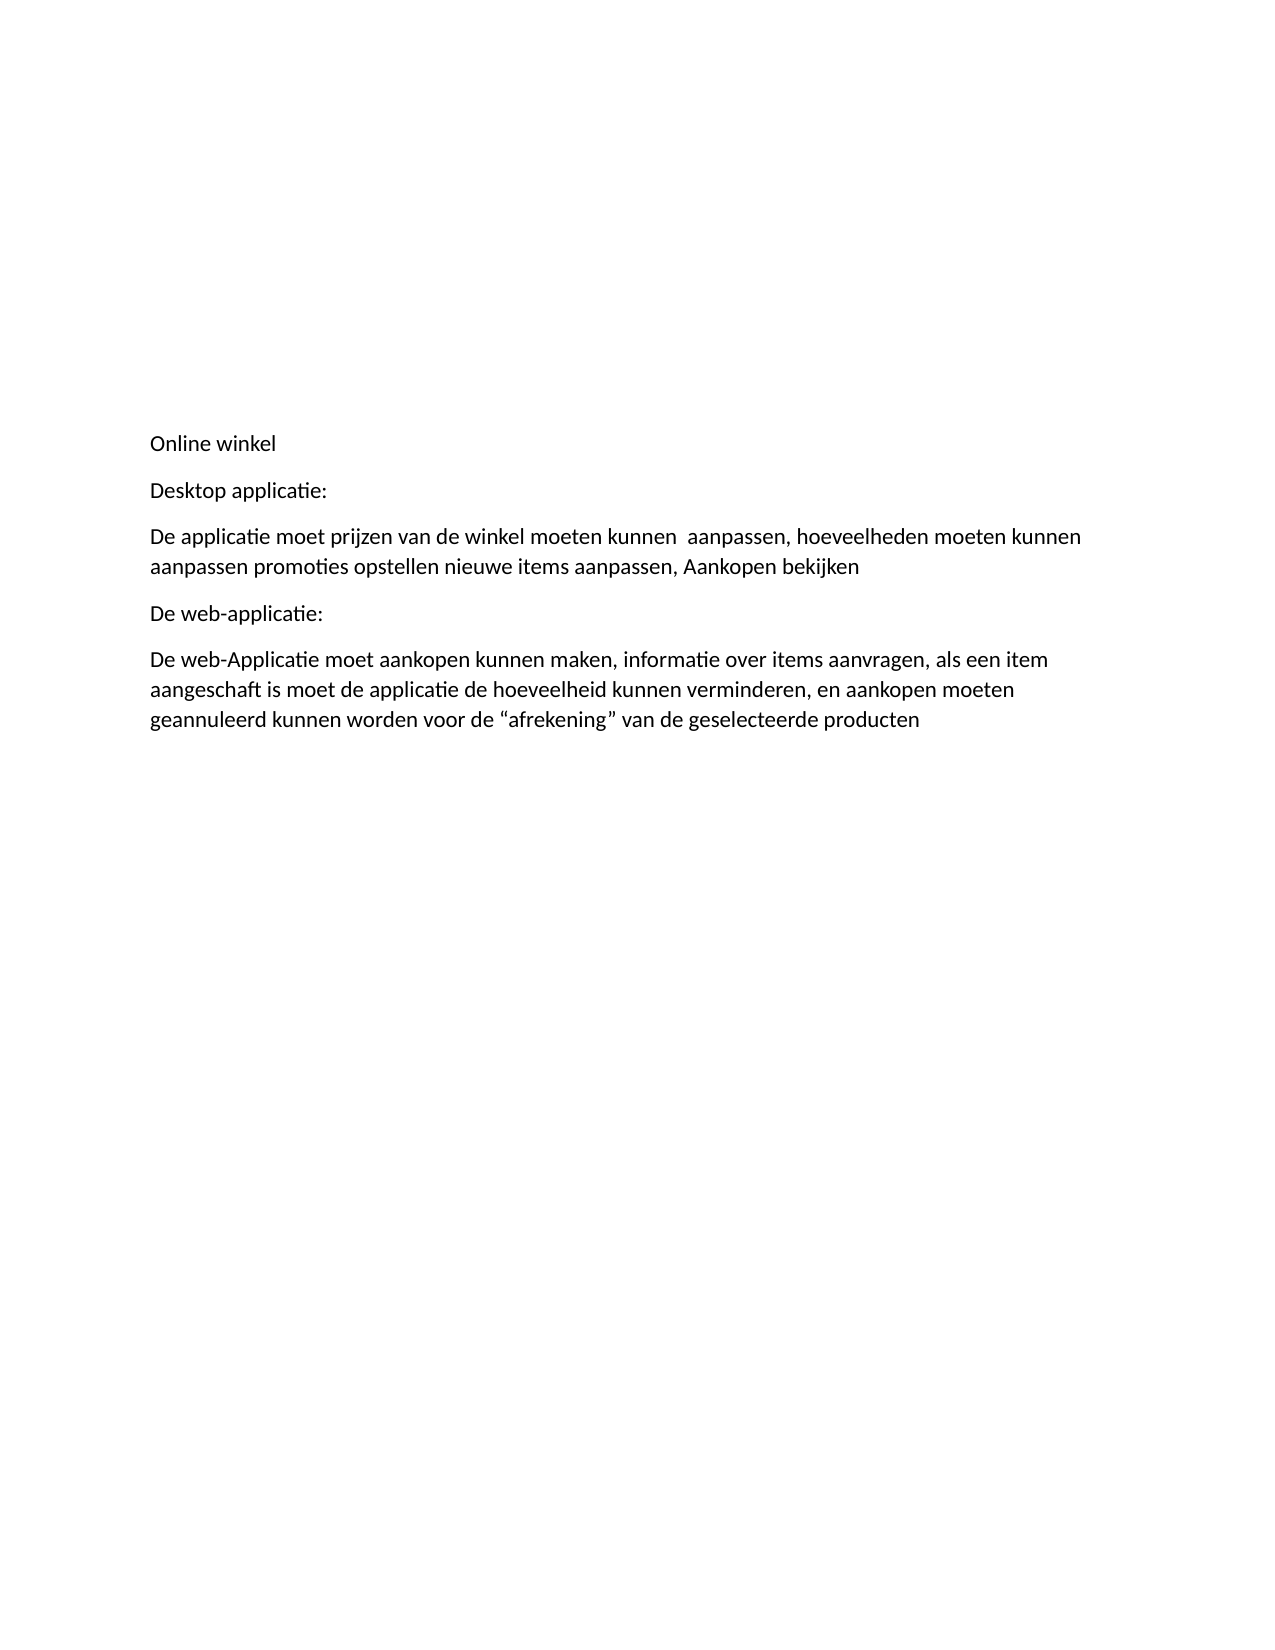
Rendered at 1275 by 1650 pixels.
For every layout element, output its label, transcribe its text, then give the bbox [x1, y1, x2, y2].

text De web-Applicatie moet aankopen kunnen maken, informatie over items aanvragen, als een item aangeschaft is moet de applicatie de hoeveelheid kunnen verminderen, en aankopen moeten geannuleerd kunnen worden voor de “afrekening” van de geselecteerde producten [150, 646, 1125, 733]
text Desktop applicatie: [150, 476, 1125, 504]
text Online winkel [150, 429, 1125, 457]
text De applicatie moet prijzen van de winkel moeten kunnen aanpassen, hoeveelheden moeten kunnen aanpassen promoties opstellen nieuwe items aanpassen, Aankopen bekijken [150, 522, 1125, 580]
text De web-applicatie: [150, 599, 1125, 627]
